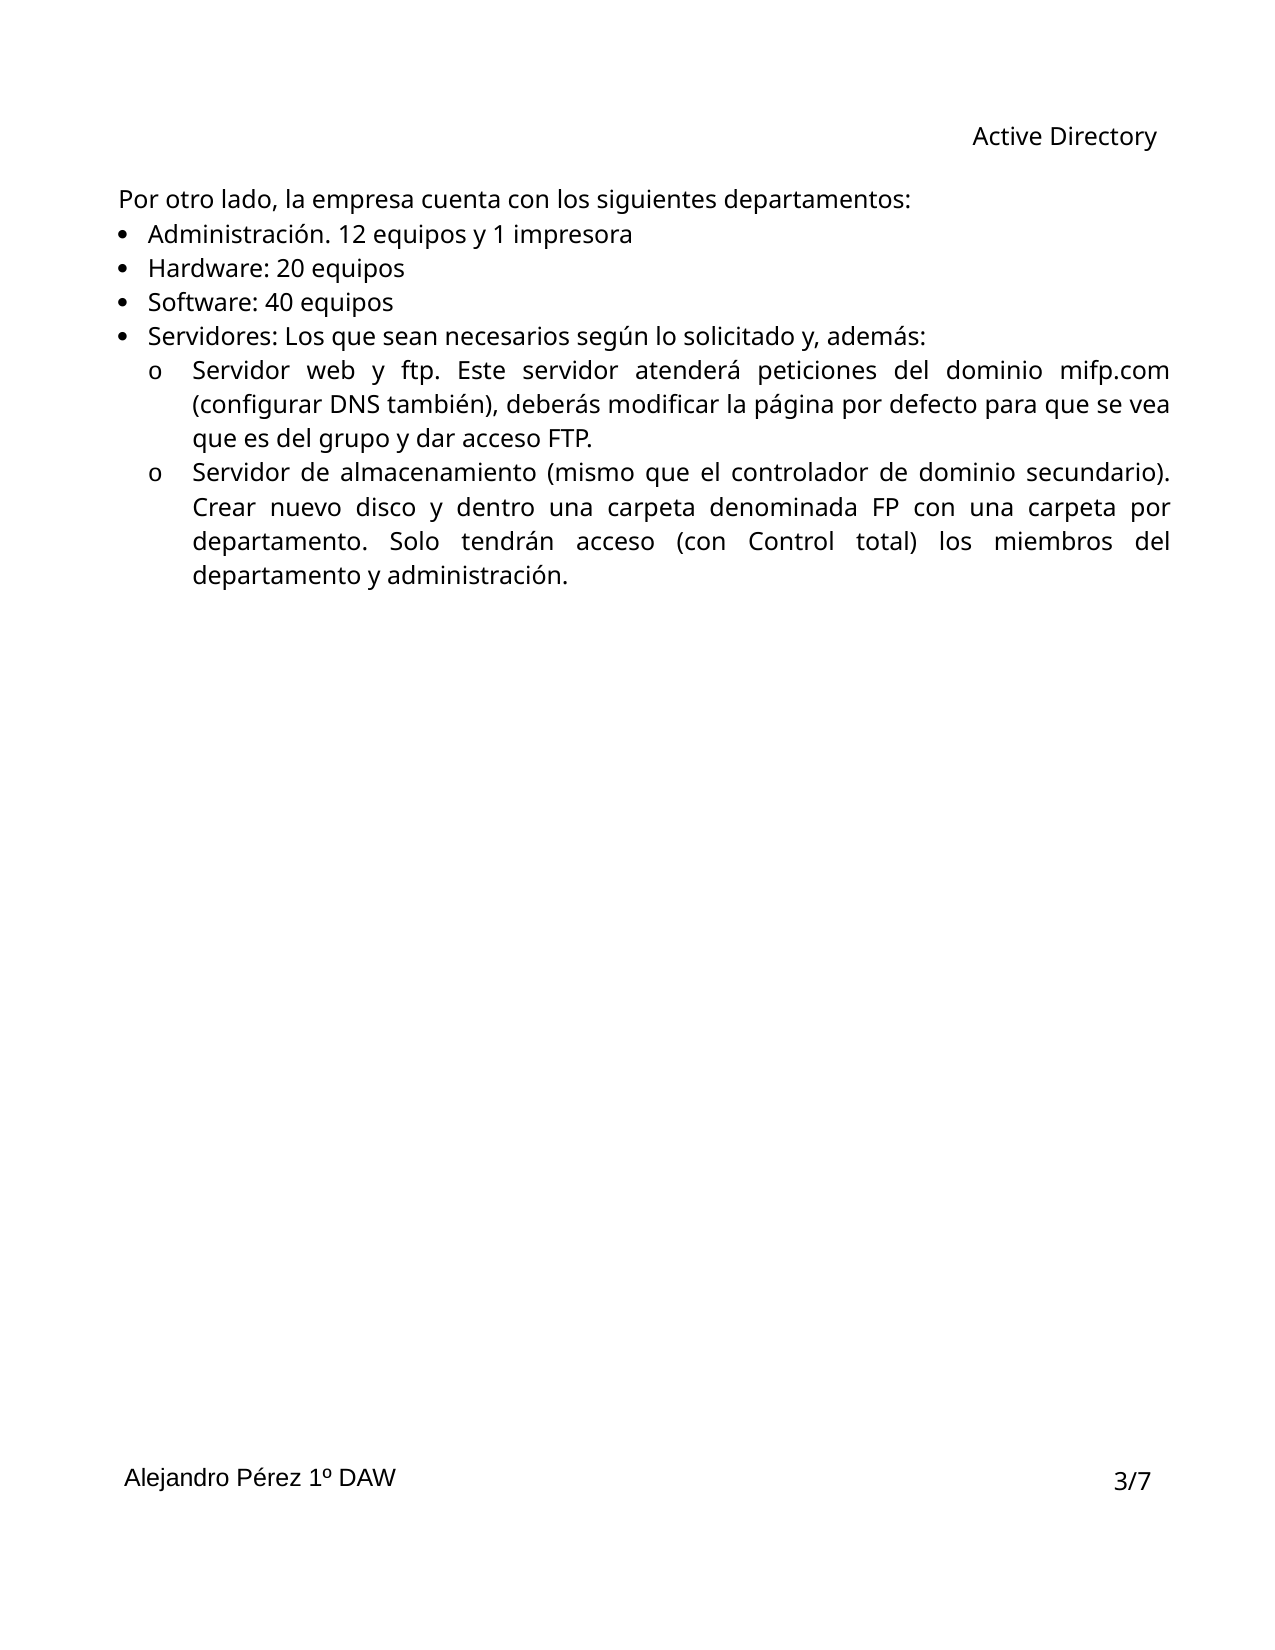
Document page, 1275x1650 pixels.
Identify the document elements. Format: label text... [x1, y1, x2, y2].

text Por otro lado, la empresa cuenta con los siguientes departamentos: [118, 182, 1172, 216]
list Administración. 12 equipos y 1 impresora [118, 216, 1172, 250]
list Servidor de almacenamiento (mismo que el controlador de dominio secundario). Crear nuevo disco y dentro una carpeta denominada FP con una carpeta por departamento. Solo tendrán acceso (con Control total) los miembros del departamento y administración. [148, 455, 1172, 591]
list Software: 40 equipos [118, 284, 1172, 318]
list Servidores: Los que sean necesarios según lo solicitado y, además: [118, 318, 1172, 352]
list Servidor web y ftp. Este servidor atenderá peticiones del dominio mifp.com (configurar DNS también), deberás modificar la página por defecto para que se vea que es del grupo y dar acceso FTP. [148, 352, 1172, 455]
list Hardware: 20 equipos [118, 250, 1172, 284]
